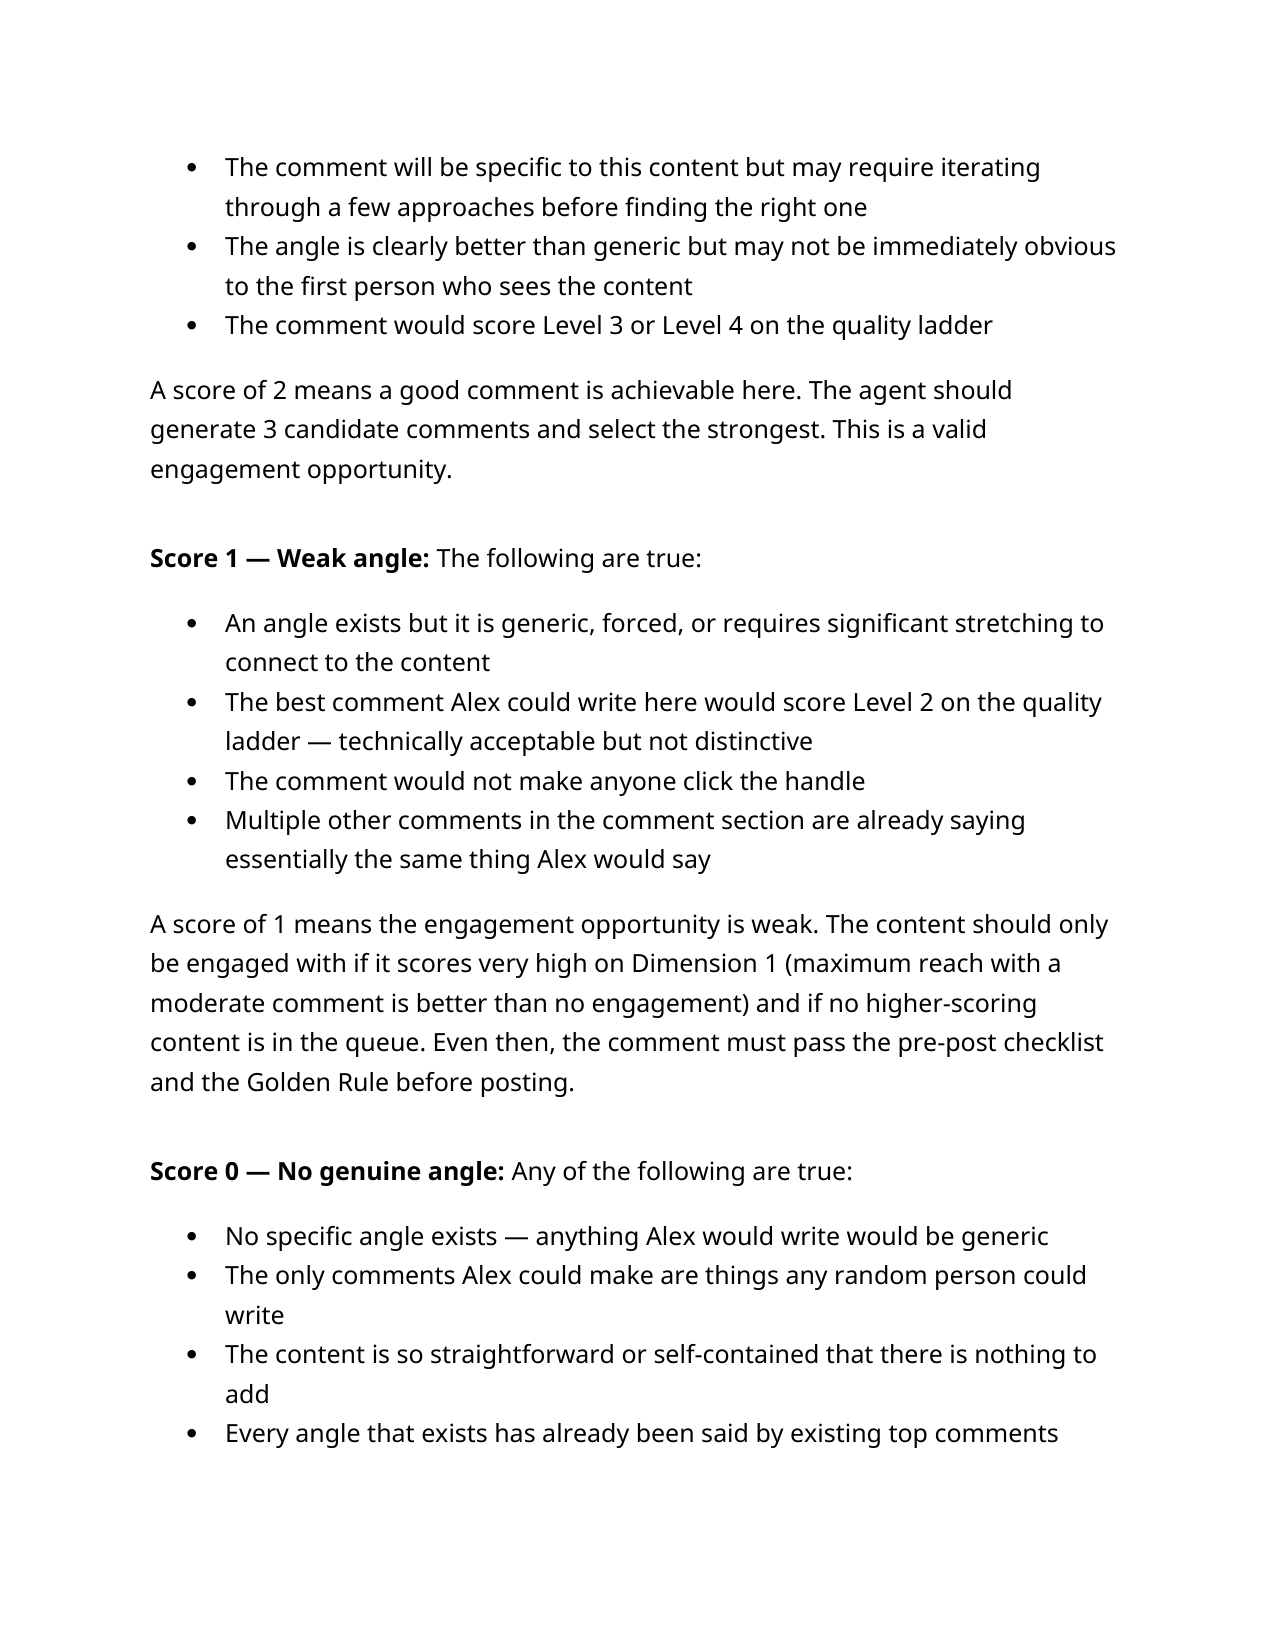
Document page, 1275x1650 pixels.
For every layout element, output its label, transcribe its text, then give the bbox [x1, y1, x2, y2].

list The angle is clearly better than generic but may not be immediately obvious to the first person who sees the content [187, 229, 1125, 302]
list Multiple other comments in the comment section are already saying essentially the same thing Alex would say [187, 803, 1125, 876]
list The comment will be specific to this content but may require iterating through a few approaches before finding the right one [187, 150, 1125, 223]
text Score 0 — No genuine angle: Any of the following are true: [150, 1154, 1125, 1188]
list The best comment Alex could write here would score Level 2 on the quality ladder — technically acceptable but not distinctive [187, 684, 1125, 758]
list The content is so straightforward or self-contained that there is nothing to add [187, 1337, 1125, 1411]
text A score of 2 means a good comment is achievable here. The agent should generate 3 candidate comments and select the strongest. This is a valid engagement opportunity. [150, 372, 1125, 485]
text A score of 1 means the engagement opportunity is weak. The content should only be engaged with if it scores very high on Dimension 1 (maximum reach with a moderate comment is better than no engagement) and if no higher-scoring content is in the queue. Even then, the comment must pass the pre-post checklist and the Golden Rule before posting. [150, 907, 1125, 1099]
list The comment would score Level 3 or Level 4 on the quality ladder [187, 308, 1125, 342]
text Score 1 — Weak angle: The following are true: [150, 541, 1125, 575]
list An angle exists but it is generic, forced, or requires significant stretching to connect to the content [187, 605, 1125, 679]
list The only comments Alex could make are things any random person could write [187, 1258, 1125, 1332]
list No specific angle exists — anything Alex would write would be generic [187, 1218, 1125, 1253]
list Every angle that exists has already been said by existing top comments [187, 1416, 1125, 1450]
list The comment would not make anyone click the handle [187, 763, 1125, 797]
